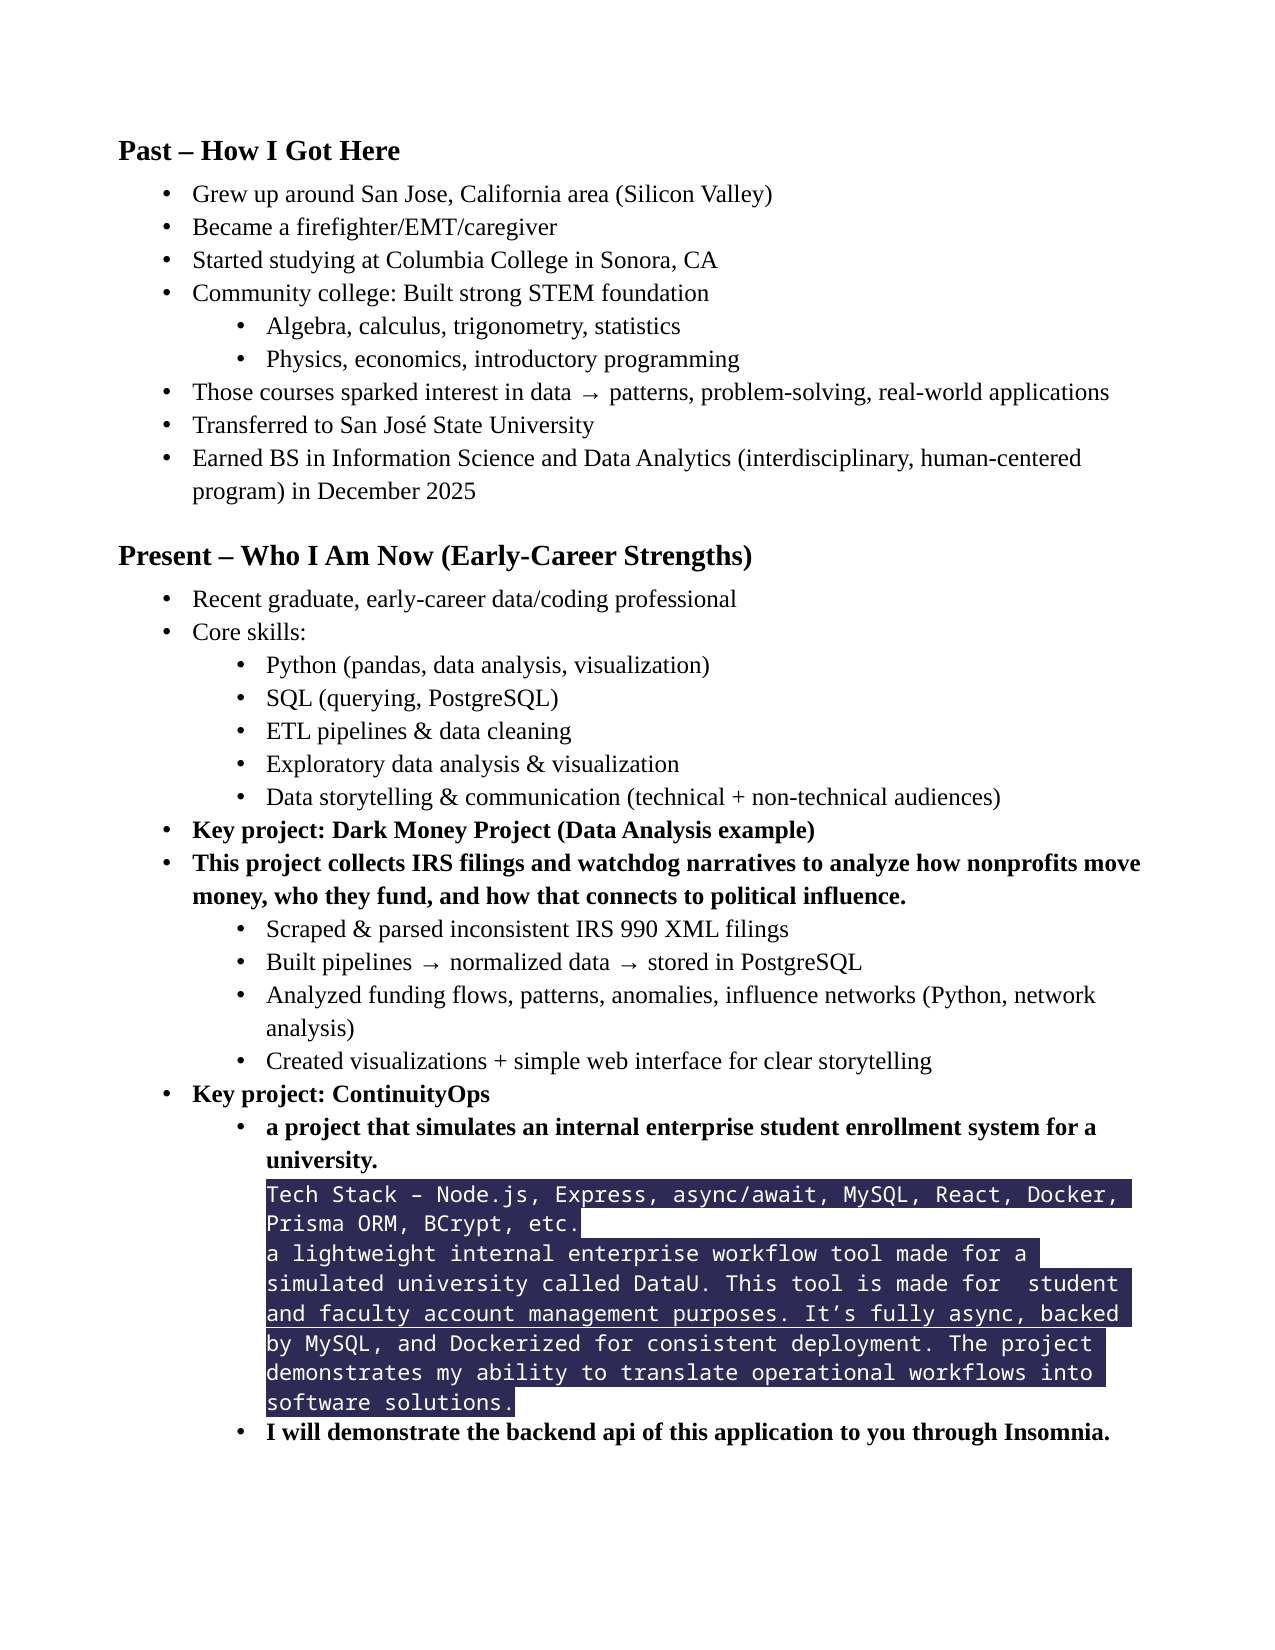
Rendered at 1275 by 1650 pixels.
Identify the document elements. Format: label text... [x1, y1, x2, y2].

list Grew up around San Jose, California area (Silicon Valley) [162, 179, 1157, 207]
list Key project: Dark Money Project (Data Analysis example) [162, 815, 1157, 844]
list Started studying at Columbia College in Sonora, CA [162, 245, 1157, 273]
list Analyzed funding flows, patterns, anomalies, influence networks (Python, network analysis) [236, 980, 1157, 1042]
list I will demonstrate the backend api of this application to you through Insomnia. [236, 1417, 1157, 1446]
list SQL (querying, PostgreSQL) [236, 683, 1157, 712]
list Those courses sparked interest in data → patterns, problem-solving, real-world applications [162, 377, 1157, 406]
list Tech Stack – Node.js, Express, async/await, MySQL, React, Docker, Prisma ORM, BCrypt, etc. [236, 1178, 1157, 1238]
subtitle Present – Who I Am Now (Early-Career Strengths) [118, 538, 1157, 572]
list Exploratory data analysis & visualization [236, 749, 1157, 778]
list Community college: Built strong STEM foundation [162, 278, 1157, 307]
list a lightweight internal enterprise workflow tool made for a simulated university called DataU. This tool is made for student and faculty account management purposes. It’s fully async, backed by MySQL, and Dockerized for consistent deployment. The project demonstrates my ability to translate operational workflows into software solutions. [236, 1238, 1157, 1417]
list ETL pipelines & data cleaning [236, 716, 1157, 745]
list Key project: ContinuityOps [162, 1079, 1157, 1108]
list a project that simulates an internal enterprise student enrollment system for a university. [236, 1112, 1157, 1174]
list Recent graduate, early-career data/coding professional [162, 584, 1157, 613]
list This project collects IRS filings and watchdog narratives to analyze how nonprofits move money, who they fund, and how that connects to political influence. [162, 848, 1157, 910]
list Core skills: [162, 617, 1157, 646]
list Algebra, calculus, trigonometry, statistics [236, 311, 1157, 339]
list Transferred to San José State University [162, 410, 1157, 439]
list Scraped & parsed inconsistent IRS 990 XML filings [236, 914, 1157, 943]
list Created visualizations + simple web interface for clear storytelling [236, 1046, 1157, 1075]
list Became a firefighter/EMT/caregiver [162, 212, 1157, 241]
list Data storytelling & communication (technical + non-technical audiences) [236, 782, 1157, 811]
list Built pipelines → normalized data → stored in PostgreSQL [236, 947, 1157, 976]
list Python (pandas, data analysis, visualization) [236, 650, 1157, 679]
list Earned BS in Information Science and Data Analytics (interdisciplinary, human-centered program) in December 2025 [162, 443, 1157, 505]
subtitle Past – How I Got Here [118, 133, 1157, 166]
list Physics, economics, introductory programming [236, 344, 1157, 373]
